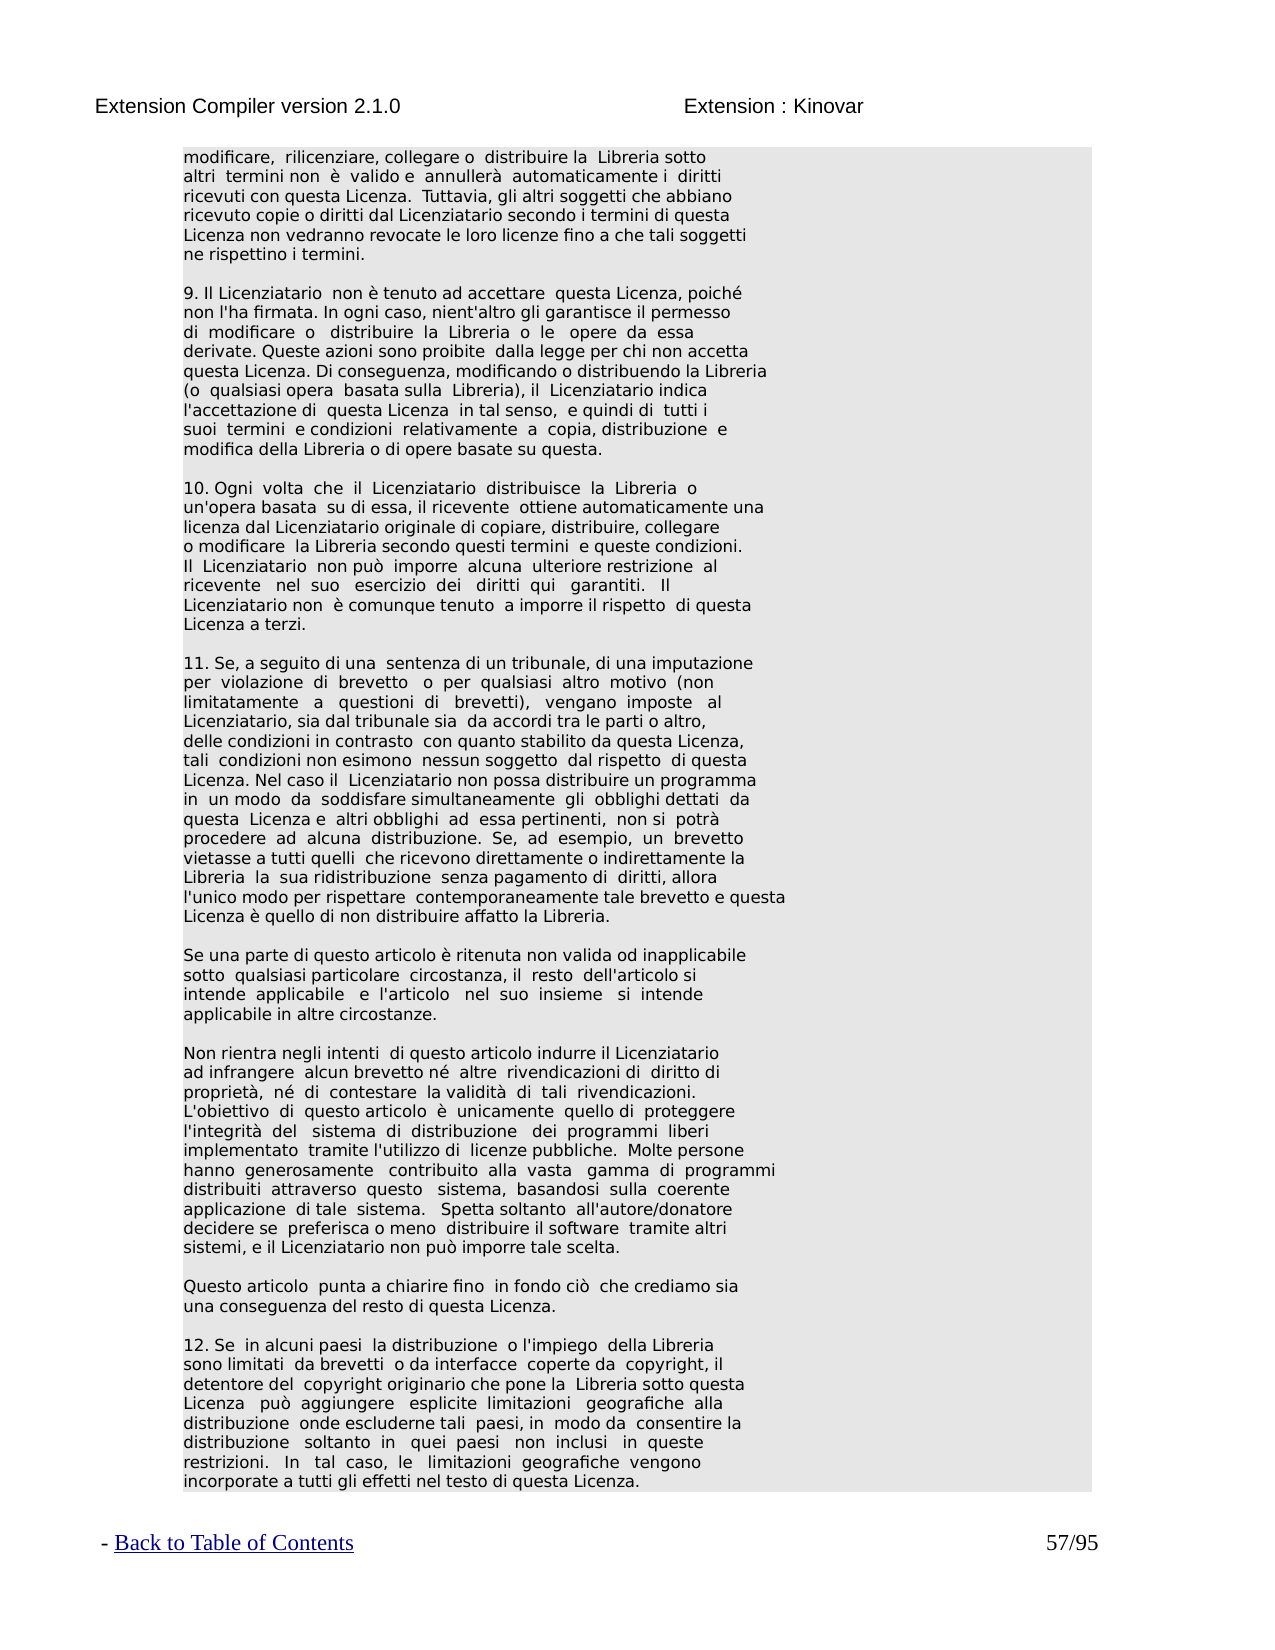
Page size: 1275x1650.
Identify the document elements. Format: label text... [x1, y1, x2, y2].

text licenza dal Licenziatario originale di copiare, distribuire, collegare [183, 518, 1092, 537]
text Licenza. Nel caso il Licenziatario non possa distribuire un programma [183, 771, 1092, 790]
text altri termini non è valido e annullerà automaticamente i diritti [183, 167, 1092, 186]
text limitatamente a questioni di brevetti), vengano imposte al [183, 693, 1092, 712]
text sono limitati da brevetti o da interfacce coperte da copyright, il [183, 1355, 1092, 1375]
text Licenza a terzi. [183, 615, 1092, 634]
text questa Licenza e altri obblighi ad essa pertinenti, non si potrà [183, 810, 1092, 829]
text implementato tramite l'utilizzo di licenze pubbliche. Molte persone [183, 1141, 1092, 1160]
text restrizioni. In tal caso, le limitazioni geografiche vengono [183, 1453, 1092, 1472]
text applicazione di tale sistema. Spetta soltanto all'autore/donatore [183, 1199, 1092, 1219]
text l'accettazione di questa Licenza in tal senso, e quindi di tutti i [183, 401, 1092, 420]
text distribuzione onde escluderne tali paesi, in modo da consentire la [183, 1414, 1092, 1433]
text Licenziatario non è comunque tenuto a imporre il rispetto di questa [183, 596, 1092, 615]
text l'unico modo per rispettare contemporaneamente tale brevetto e questa [183, 888, 1092, 907]
text L'obiettivo di questo articolo è unicamente quello di proteggere [183, 1102, 1092, 1121]
text Licenza non vedranno revocate le loro licenze fino a che tali soggetti [183, 225, 1092, 245]
text 9. Il Licenziatario non è tenuto ad accettare questa Licenza, poiché [183, 284, 1092, 303]
text per violazione di brevetto o per qualsiasi altro motivo (non [183, 673, 1092, 693]
text 10. Ogni volta che il Licenziatario distribuisce la Libreria o [183, 479, 1092, 498]
text non l'ha firmata. In ogni caso, nient'altro gli garantisce il permesso [183, 303, 1092, 323]
text l'integrità del sistema di distribuzione dei programmi liberi [183, 1121, 1092, 1141]
text ricevuti con questa Licenza. Tuttavia, gli altri soggetti che abbiano [183, 186, 1092, 206]
text distribuiti attraverso questo sistema, basandosi sulla coerente [183, 1180, 1092, 1199]
text ricevuto copie o diritti dal Licenziatario secondo i termini di questa [183, 206, 1092, 225]
text una conseguenza del resto di questa Licenza. [183, 1297, 1092, 1316]
text tali condizioni non esimono nessun soggetto dal rispetto di questa [183, 751, 1092, 771]
text detentore del copyright originario che pone la Libreria sotto questa [183, 1375, 1092, 1394]
text in un modo da soddisfare simultaneamente gli obblighi dettati da [183, 790, 1092, 810]
text proprietà, né di contestare la validità di tali rivendicazioni. [183, 1082, 1092, 1102]
text distribuzione soltanto in quei paesi non inclusi in queste [183, 1433, 1092, 1453]
text un'opera basata su di essa, il ricevente ottiene automaticamente una [183, 498, 1092, 518]
text ricevente nel suo esercizio dei diritti qui garantiti. Il [183, 576, 1092, 596]
text Se una parte di questo articolo è ritenuta non valida od inapplicabile [183, 946, 1092, 966]
text 12. Se in alcuni paesi la distribuzione o l'impiego della Libreria [183, 1336, 1092, 1355]
text decidere se preferisca o meno distribuire il software tramite altri [183, 1219, 1092, 1238]
text intende applicabile e l'articolo nel suo insieme si intende [183, 985, 1092, 1004]
text Licenza è quello di non distribuire affatto la Libreria. [183, 907, 1092, 927]
text suoi termini e condizioni relativamente a copia, distribuzione e [183, 420, 1092, 440]
text Licenziatario, sia dal tribunale sia da accordi tra le parti o altro, [183, 712, 1092, 732]
text modificare, rilicenziare, collegare o distribuire la Libreria sotto [183, 147, 1092, 167]
text Questo articolo punta a chiarire fino in fondo ciò che crediamo sia [183, 1277, 1092, 1297]
text derivate. Queste azioni sono proibite dalla legge per chi non accetta [183, 342, 1092, 362]
text incorporate a tutti gli effetti nel testo di questa Licenza. [183, 1472, 1092, 1492]
text applicabile in altre circostanze. [183, 1004, 1092, 1024]
text di modificare o distribuire la Libreria o le opere da essa [183, 323, 1092, 342]
text (o qualsiasi opera basata sulla Libreria), il Licenziatario indica [183, 381, 1092, 401]
text ad infrangere alcun brevetto né altre rivendicazioni di diritto di [183, 1063, 1092, 1082]
text vietasse a tutti quelli che ricevono direttamente o indirettamente la [183, 849, 1092, 868]
text modifica della Libreria o di opere basate su questa. [183, 440, 1092, 459]
text Il Licenziatario non può imporre alcuna ulteriore restrizione al [183, 557, 1092, 576]
text sotto qualsiasi particolare circostanza, il resto dell'articolo si [183, 966, 1092, 985]
text ne rispettino i termini. [183, 245, 1092, 264]
text procedere ad alcuna distribuzione. Se, ad esempio, un brevetto [183, 829, 1092, 849]
text 11. Se, a seguito di una sentenza di un tribunale, di una imputazione [183, 654, 1092, 673]
text hanno generosamente contribuito alla vasta gamma di programmi [183, 1160, 1092, 1180]
text Libreria la sua ridistribuzione senza pagamento di diritti, allora [183, 868, 1092, 888]
text sistemi, e il Licenziatario non può imporre tale scelta. [183, 1238, 1092, 1258]
text Licenza può aggiungere esplicite limitazioni geografiche alla [183, 1394, 1092, 1414]
text o modificare la Libreria secondo questi termini e queste condizioni. [183, 537, 1092, 557]
text questa Licenza. Di conseguenza, modificando o distribuendo la Libreria [183, 362, 1092, 381]
text delle condizioni in contrasto con quanto stabilito da questa Licenza, [183, 732, 1092, 751]
text Non rientra negli intenti di questo articolo indurre il Licenziatario [183, 1043, 1092, 1063]
